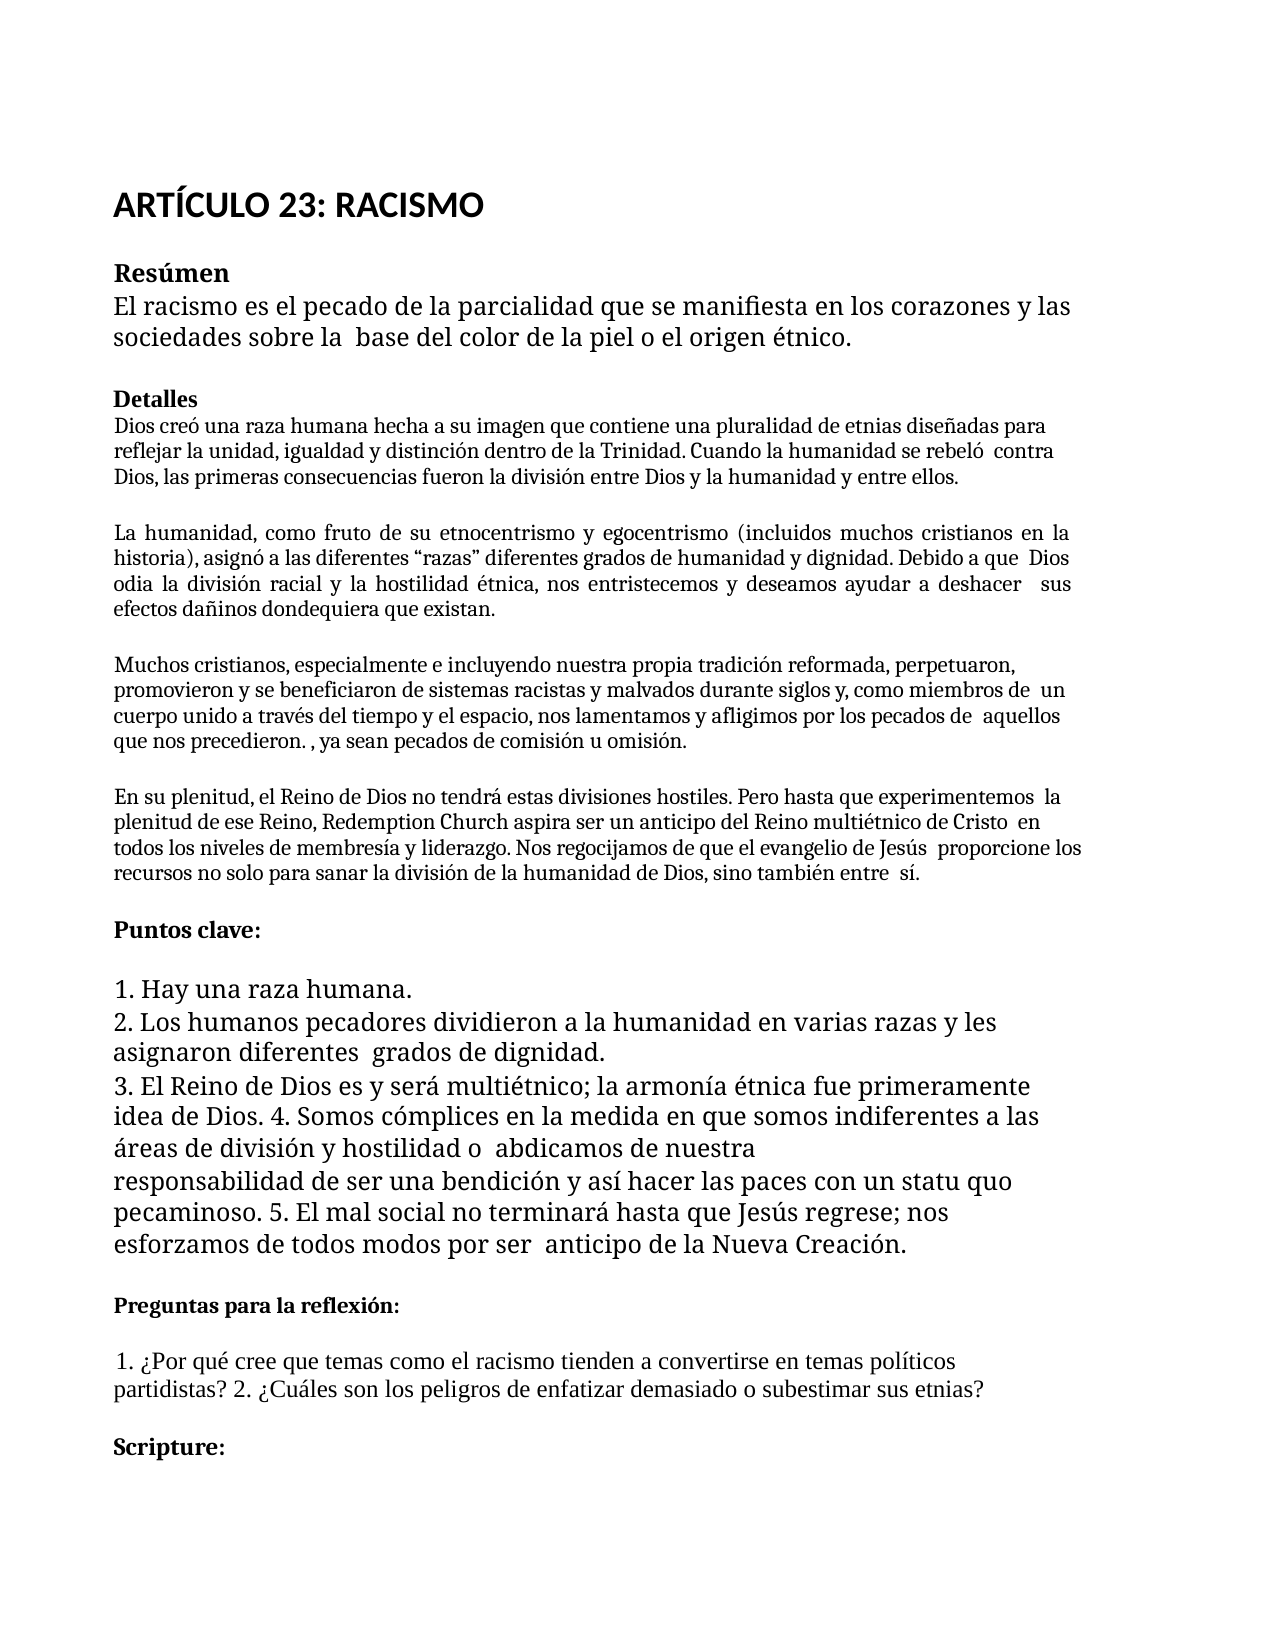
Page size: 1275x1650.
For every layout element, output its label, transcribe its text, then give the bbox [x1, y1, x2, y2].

text ARTÍCULO 23: RACISMO [113, 181, 1163, 227]
text 1. Hay una raza humana. [114, 972, 1163, 1006]
text Dios creó una raza humana hecha a su imagen que contiene una pluralidad de etnias diseñadas para reflejar la unidad, igualdad y distinción dentro de la Trinidad. Cuando la humanidad se rebeló contra Dios, las primeras consecuencias fueron la división entre Dios y la humanidad y entre ellos. [113, 413, 1090, 490]
text Resúmen [113, 256, 1163, 290]
text 1. ¿Por qué cree que temas como el racismo tienden a convertirse en temas políticos partidistas? 2. ¿Cuáles son los peligros de enfatizar demasiado o subestimar sus etnias? [113, 1348, 1073, 1402]
text Puntos clave: [114, 916, 1163, 944]
text 3. El Reino de Dios es y será multiétnico; la armonía étnica fue primeramente idea de Dios. 4. Somos cómplices en la medida en que somos indiferentes a las áreas de división y hostilidad o abdicamos de nuestra [113, 1070, 1048, 1165]
text Detalles [113, 384, 1163, 413]
text 2. Los humanos pecadores dividieron a la humanidad en varias razas y les asignaron diferentes grados de dignidad. [113, 1006, 1028, 1069]
text Preguntas para la reflexión: [114, 1293, 1163, 1319]
text responsabilidad de ser una bendición y así hacer las paces con un statu quo pecaminoso. 5. El mal social no terminará hasta que Jesús regrese; nos esforzamos de todos modos por ser anticipo de la Nueva Creación. [113, 1165, 1023, 1261]
text En su plenitud, el Reino de Dios no tendrá estas divisiones hostiles. Pero hasta que experimentemos la plenitud de ese Reino, Redemption Church aspira ser un anticipo del Reino multiétnico de Cristo en todos los niveles de membresía y liderazgo. Nos regocijamos de que el evangelio de Jesús proporcione los recursos no solo para sanar la división de la humanidad de Dios, sino también entre sí. [113, 784, 1091, 886]
text La humanidad, como fruto de su etnocentrismo y egocentrismo (incluidos muchos cristianos en la historia), asignó a las diferentes “razas” diferentes grados de humanidad y dignidad. Debido a que Dios odia la división racial y la hostilidad étnica, nos entristecemos y deseamos ayudar a deshacer sus efectos dañinos dondequiera que existan. [113, 519, 1071, 623]
text El racismo es el pecado de la parcialidad que se manifiesta en los corazones y las sociedades sobre la base del color de la piel o el origen étnico. [113, 290, 1086, 353]
text Muchos cristianos, especialmente e incluyendo nuestra propia tradición reformada, perpetuaron, promovieron y se beneficiaron de sistemas racistas y malvados durante siglos y, como miembros de un cuerpo unido a través del tiempo y el espacio, nos lamentamos y afligimos por los pecados de aquellos que nos precedieron. , ya sean pecados de comisión u omisión. [113, 652, 1089, 754]
text Scripture: [113, 1433, 1163, 1462]
